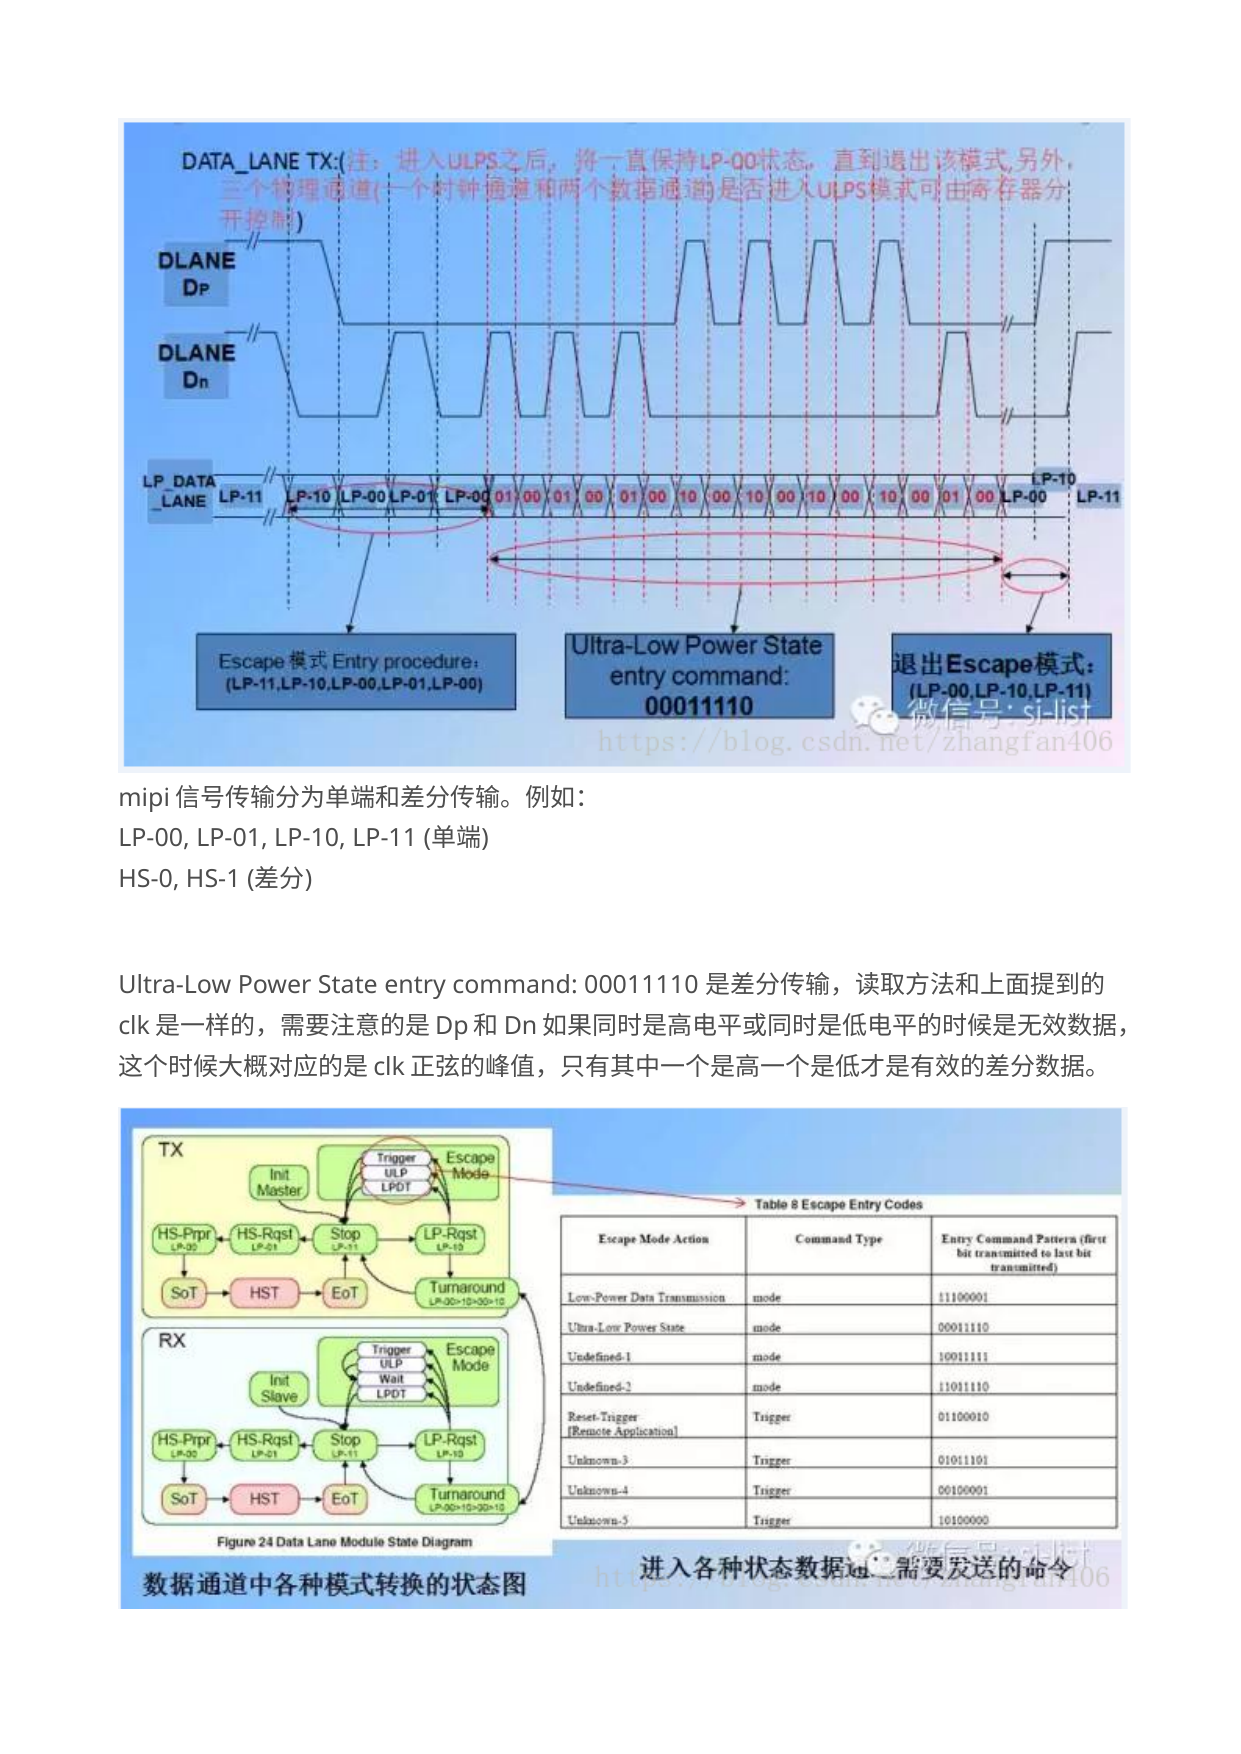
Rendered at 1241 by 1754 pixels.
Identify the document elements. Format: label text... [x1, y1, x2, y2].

text Ultra-Low Power State entry command: 00011110 是差分传输，读取方法和上面提到的clk是一样的，需要注意的是Dp和Dn如果同时是高电平或同时是低电平的时候是无效数据，这个时候大概对应的是clk正弦的峰值，只有其中一个是高一个是低才是有效的差分数据。 [118, 920, 1122, 1082]
text mipi信号传输分为单端和差分传输。例如： LP-00, LP-01, LP-10, LP-11 (单端) HS-0, HS-1 (差分) [118, 773, 1122, 895]
picture [118, 118, 1131, 773]
picture [118, 1107, 1128, 1609]
